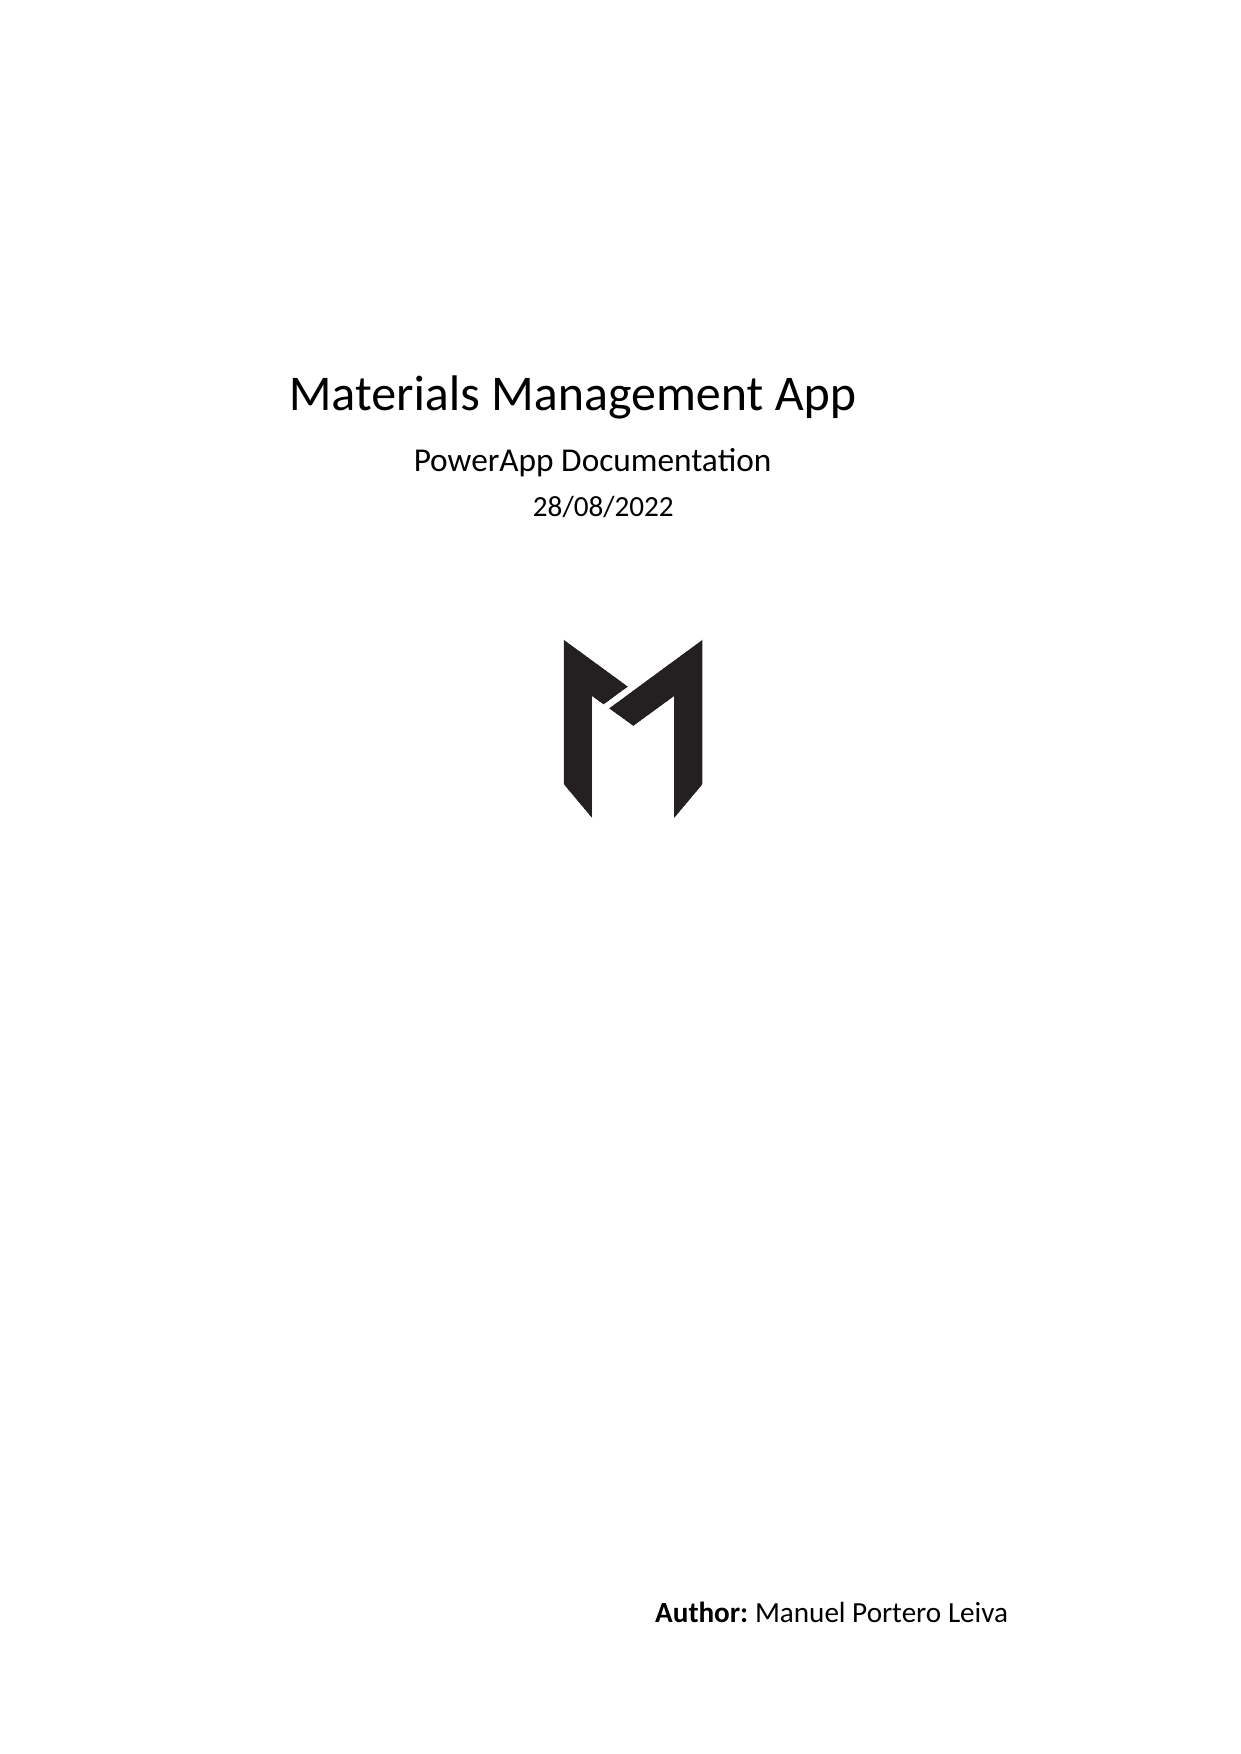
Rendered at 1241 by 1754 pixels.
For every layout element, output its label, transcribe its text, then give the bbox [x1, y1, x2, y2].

picture [563, 639, 703, 818]
text Author: Manuel Portero Leiva [118, 1594, 1122, 1629]
text Materials Management App [118, 362, 1122, 423]
text 28/08/2022 [118, 484, 1122, 525]
text PowerApp Documentation [118, 423, 1122, 484]
